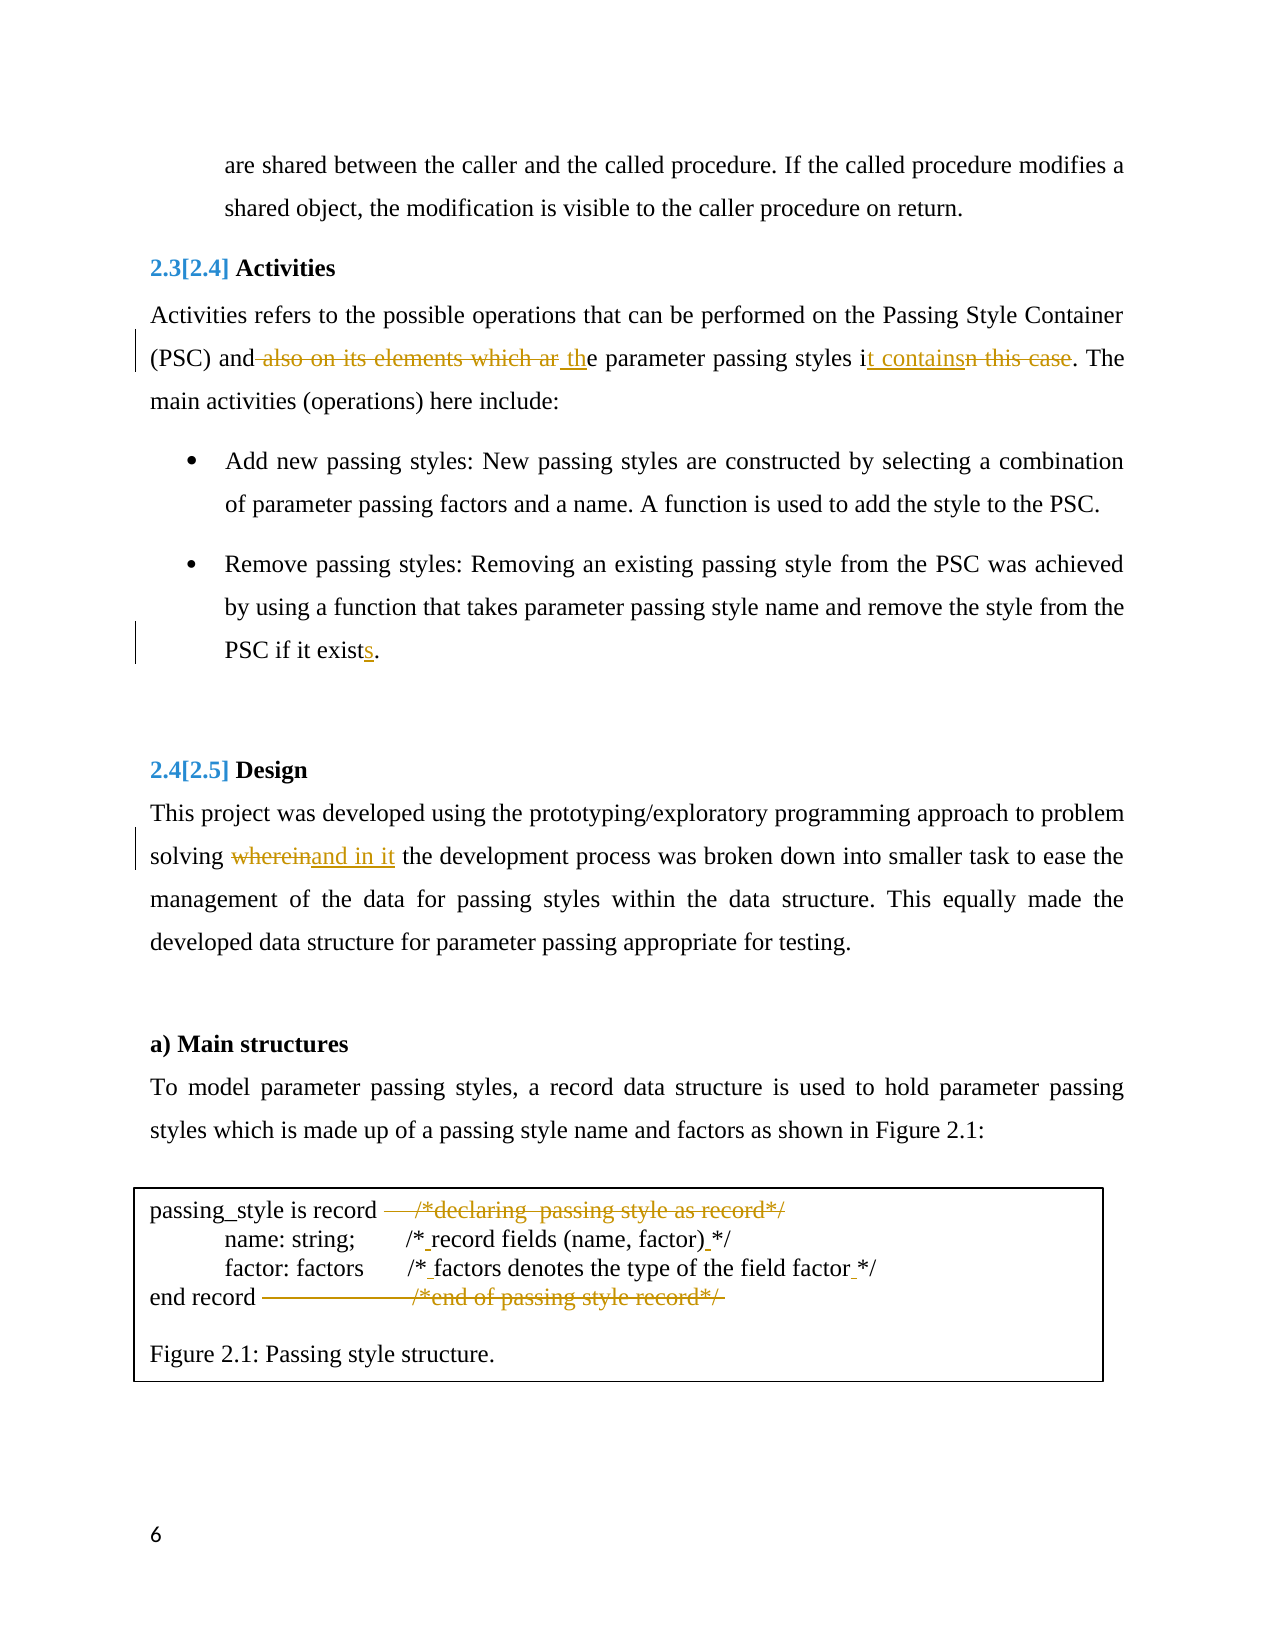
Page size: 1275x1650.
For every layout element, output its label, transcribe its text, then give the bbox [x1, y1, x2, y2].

text factor: factors /* factors denotes the type of the field factor */ [149, 1253, 1088, 1282]
text Activities refers to the possible operations that can be performed on the Passing Style Container (PSC) and the parameter passing styles it contains. The main activities (operations) here include: [150, 300, 1125, 415]
text passing_style is record [149, 1195, 1088, 1224]
text name: string; /* record fields (name, factor) */ [149, 1224, 1088, 1253]
text end record [149, 1282, 1088, 1310]
list are shared between the caller and the called procedure. If the called procedure modifies a shared object, the modification is visible to the caller procedure on return. [187, 150, 1125, 222]
text a) Main structures [150, 1029, 1125, 1058]
subtitle Activities [150, 253, 1125, 282]
text Figure 2.1: Passing style structure. [149, 1339, 1088, 1368]
list Add new passing styles: New passing styles are constructed by selecting a combination of parameter passing factors and a name. A function is used to add the style to the PSC. [187, 446, 1125, 518]
subtitle Design [150, 755, 1125, 784]
text This project was developed using the prototyping/exploratory programming approach to problem solving and in it the development process was broken down into smaller task to ease the management of the data for passing styles within the data structure. This equally made the developed data structure for parameter passing appropriate for testing. [150, 798, 1125, 956]
list Remove passing styles: Removing an existing passing style from the PSC was achieved by using a function that takes parameter passing style name and remove the style from the PSC if it exists. [187, 549, 1125, 664]
text To model parameter passing styles, a record data structure is used to hold parameter passing styles which is made up of a passing style name and factors as shown in Figure 2.1: [150, 1072, 1125, 1144]
